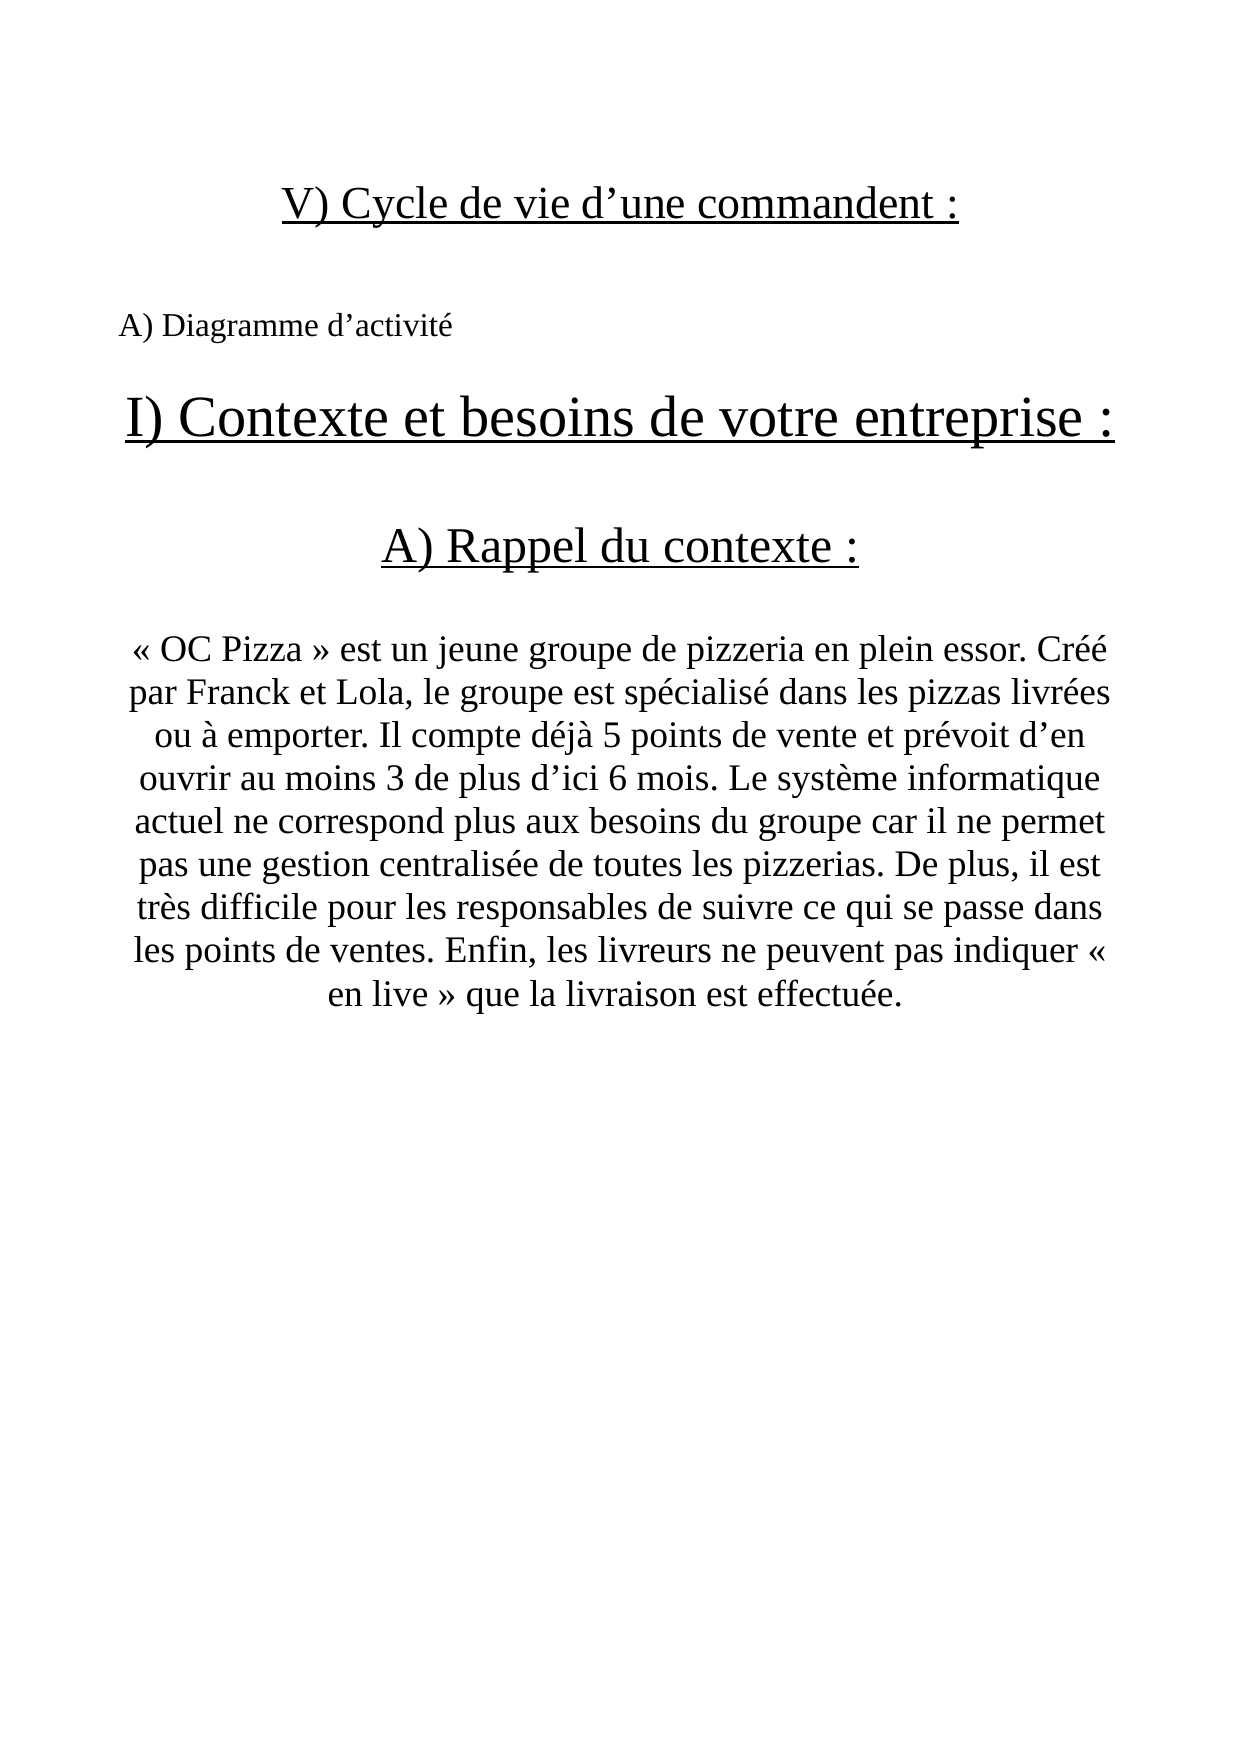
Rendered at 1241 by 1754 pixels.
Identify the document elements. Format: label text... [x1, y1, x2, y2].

text A) Rappel du contexte : [118, 516, 1122, 573]
text A) Diagramme d’activité [118, 305, 1122, 343]
text V) Cycle de vie d’une commandent : [118, 176, 1122, 228]
text « OC Pizza » est un jeune groupe de pizzeria en plein essor. Créé par Franck et Lola, le groupe est spécialisé dans les pizzas livrées ou à emporter. Il compte déjà 5 points de vente et prévoit d’en ouvrir au moins 3 de plus d’ici 6 mois. Le système informatique actuel ne correspond plus aux besoins du groupe car il ne permet pas une gestion centralisée de toutes les pizzerias. De plus, il est très difficile pour les responsables de suivre ce qui se passe dans les points de ventes. Enfin, les livreurs ne peuvent pas indiquer « en live » que la livraison est effectuée. [118, 626, 1122, 1014]
text I) Contexte et besoins de votre entreprise : [118, 382, 1122, 449]
